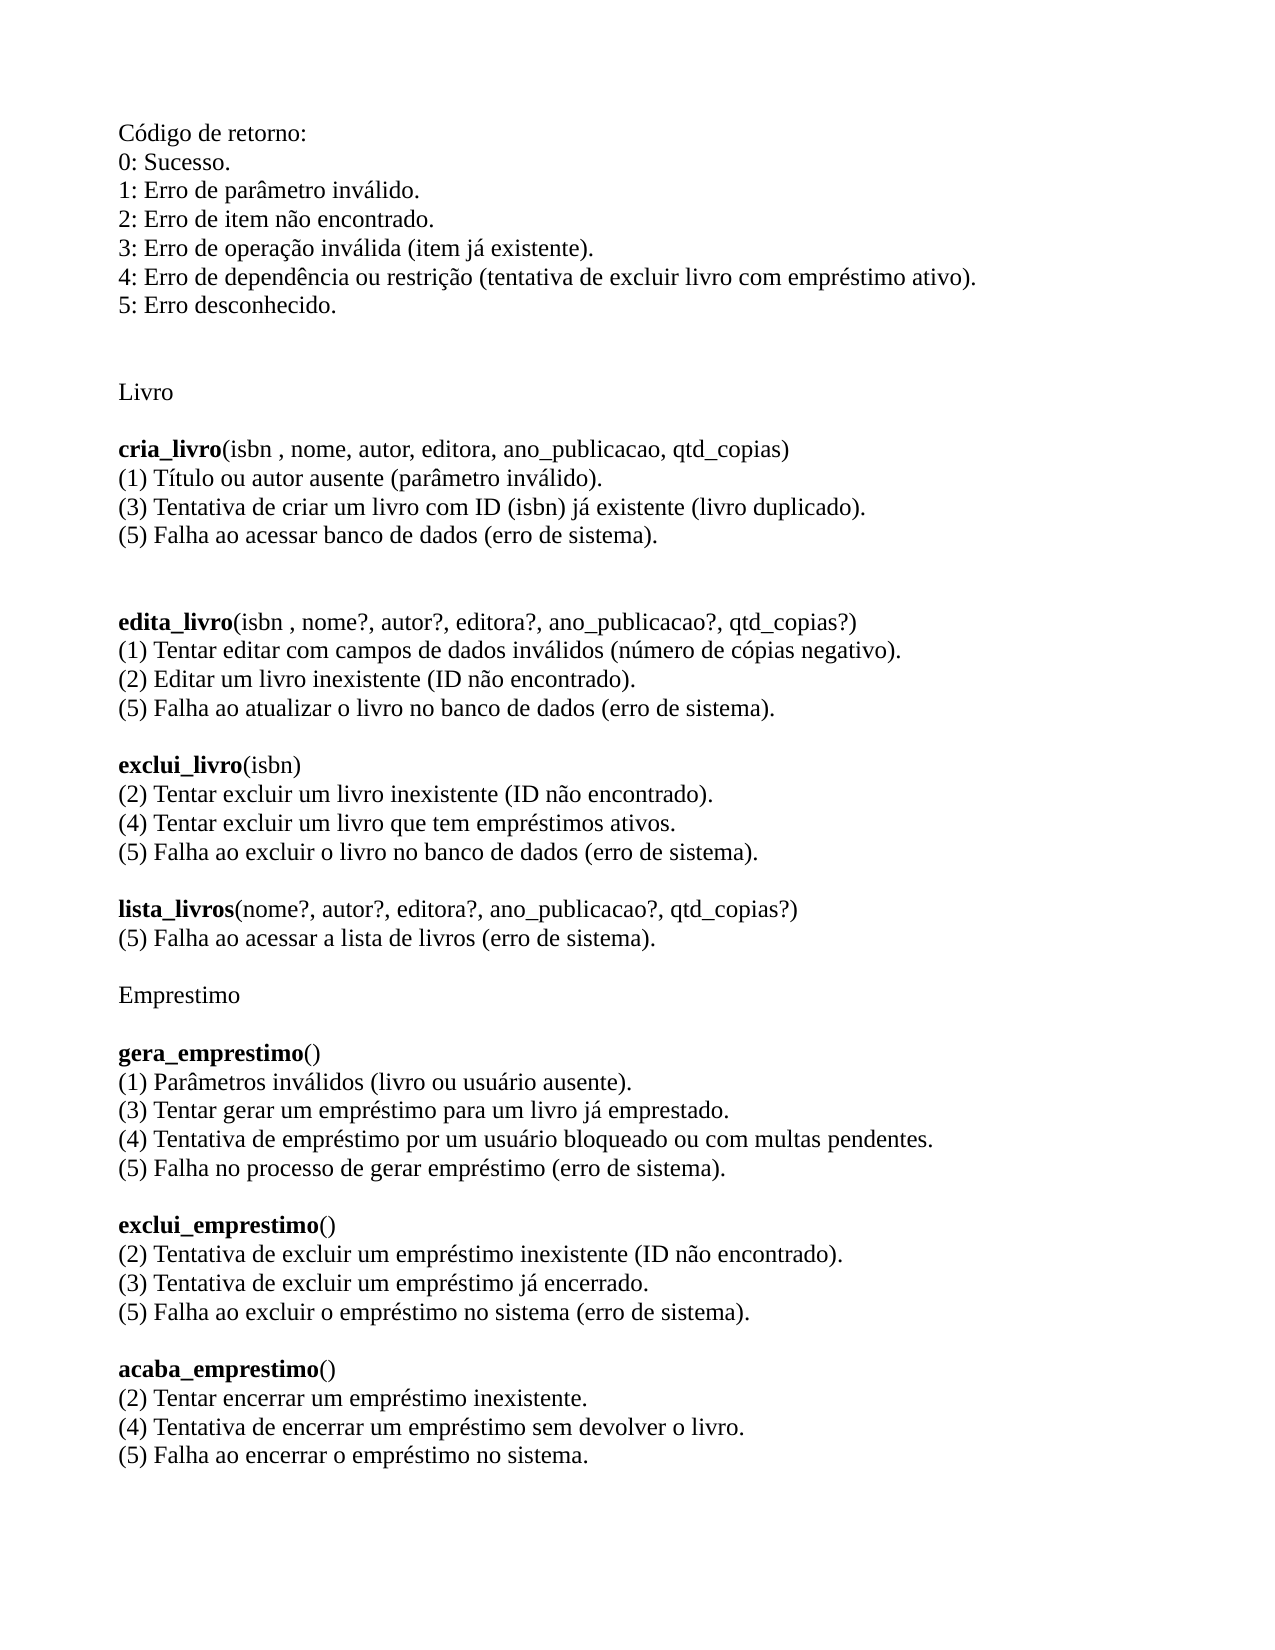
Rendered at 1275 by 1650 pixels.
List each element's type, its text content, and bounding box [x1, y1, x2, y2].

text (4) Tentativa de encerrar um empréstimo sem devolver o livro. [118, 1412, 1157, 1441]
text (1) Parâmetros inválidos (livro ou usuário ausente). [118, 1067, 1157, 1096]
text 3: Erro de operação inválida (item já existente). [118, 233, 1157, 262]
text gera_emprestimo() [118, 1038, 1157, 1067]
text (5) Falha ao excluir o empréstimo no sistema (erro de sistema). [118, 1297, 1157, 1326]
text 0: Sucesso. [118, 147, 1157, 176]
text Livro [118, 377, 1157, 406]
text Código de retorno: [118, 118, 1157, 147]
text (5) Falha no processo de gerar empréstimo (erro de sistema). [118, 1153, 1157, 1182]
text 5: Erro desconhecido. [118, 291, 1157, 319]
text (5) Falha ao acessar banco de dados (erro de sistema). [118, 521, 1157, 549]
text lista_livros(nome?, autor?, editora?, ano_publicacao?, qtd_copias?) [118, 894, 1157, 923]
text 4: Erro de dependência ou restrição (tentativa de excluir livro com empréstimo ativo). [118, 262, 1157, 291]
text (2) Tentar excluir um livro inexistente (ID não encontrado). [118, 779, 1157, 808]
text (3) Tentativa de criar um livro com ID (isbn) já existente (livro duplicado). [118, 492, 1157, 521]
text edita_livro(isbn , nome?, autor?, editora?, ano_publicacao?, qtd_copias?) [118, 607, 1157, 636]
text 2: Erro de item não encontrado. [118, 204, 1157, 233]
text (5) Falha ao atualizar o livro no banco de dados (erro de sistema). [118, 693, 1157, 722]
text 1: Erro de parâmetro inválido. [118, 176, 1157, 204]
text (5) Falha ao encerrar o empréstimo no sistema. [118, 1441, 1157, 1469]
text (1) Título ou autor ausente (parâmetro inválido). [118, 463, 1157, 492]
text (3) Tentar gerar um empréstimo para um livro já emprestado. [118, 1096, 1157, 1124]
text (5) Falha ao acessar a lista de livros (erro de sistema). [118, 923, 1157, 952]
text (4) Tentativa de empréstimo por um usuário bloqueado ou com multas pendentes. [118, 1124, 1157, 1153]
text (2) Editar um livro inexistente (ID não encontrado). [118, 664, 1157, 693]
text (2) Tentar encerrar um empréstimo inexistente. [118, 1383, 1157, 1412]
text exclui_emprestimo() [118, 1211, 1157, 1239]
text (1) Tentar editar com campos de dados inválidos (número de cópias negativo). [118, 636, 1157, 664]
text cria_livro(isbn , nome, autor, editora, ano_publicacao, qtd_copias) [118, 434, 1157, 463]
text (5) Falha ao excluir o livro no banco de dados (erro de sistema). [118, 837, 1157, 866]
text (4) Tentar excluir um livro que tem empréstimos ativos. [118, 808, 1157, 837]
text (3) Tentativa de excluir um empréstimo já encerrado. [118, 1268, 1157, 1297]
text (2) Tentativa de excluir um empréstimo inexistente (ID não encontrado). [118, 1239, 1157, 1268]
text Emprestimo [118, 981, 1157, 1009]
text acaba_emprestimo() [118, 1354, 1157, 1383]
text exclui_livro(isbn) [118, 751, 1157, 779]
